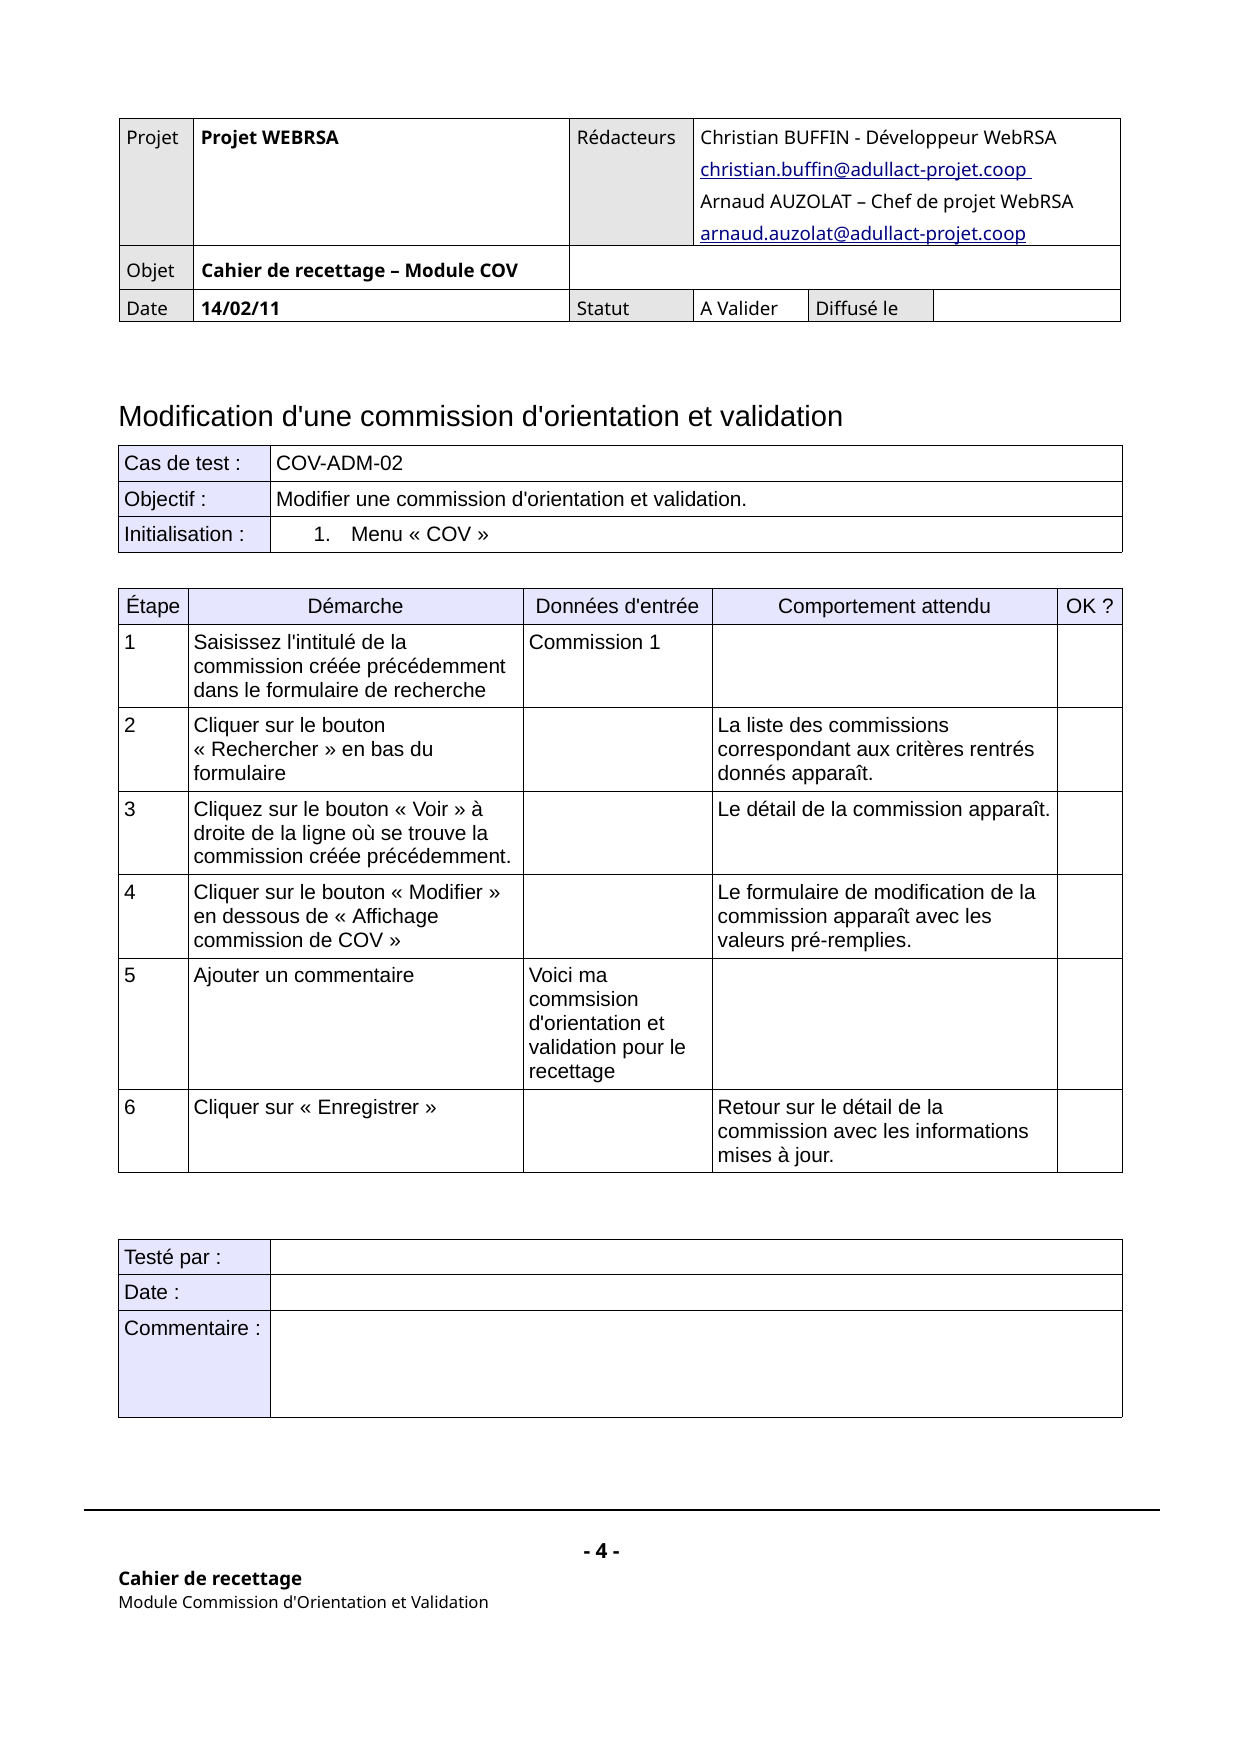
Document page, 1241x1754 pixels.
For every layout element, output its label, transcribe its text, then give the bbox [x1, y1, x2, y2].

table_cell [1058, 625, 1122, 707]
table_cell 1 [119, 625, 188, 707]
table_cell Modifier une commission d'orientation et validation. [271, 482, 1122, 516]
table_cell Objectif : [119, 482, 270, 516]
table_cell 3 [119, 792, 188, 874]
table_header Comportement attendu [713, 589, 1057, 624]
table_cell Commentaire : [119, 1311, 270, 1417]
table_cell [524, 792, 712, 874]
table_header OK ? [1058, 589, 1122, 624]
subtitle Modification d'une commission d'orientation et validation [118, 399, 1122, 433]
table_cell 6 [119, 1090, 188, 1172]
table_header COV-ADM-02 [271, 446, 1122, 481]
table_header [271, 1240, 1122, 1274]
table_cell [1058, 875, 1122, 957]
table_cell [271, 1311, 1122, 1417]
table_cell [271, 1275, 1122, 1310]
table_cell La liste des commissions correspondant aux critères rentrés donnés apparaît. [713, 708, 1057, 791]
table_header Cas de test : [119, 446, 270, 481]
table_cell [1058, 708, 1122, 791]
table_cell Cliquer sur le bouton « Rechercher » en bas du formulaire [189, 708, 523, 791]
table_cell Cliquer sur « Enregistrer » [189, 1090, 523, 1172]
table_cell [524, 708, 712, 791]
table_header Données d'entrée [524, 589, 712, 624]
table_cell Le détail de la commission apparaît. [713, 792, 1057, 874]
table_cell Saisissez l'intitulé de la commission créée précédemment dans le formulaire de recherche [189, 625, 523, 707]
table_cell Le formulaire de modification de la commission apparaît avec les valeurs pré-remplies. [713, 875, 1057, 957]
table_cell [1058, 792, 1122, 874]
table_cell Date : [119, 1275, 270, 1310]
table_cell Initialisation : [119, 517, 270, 552]
table_cell [713, 959, 1057, 1089]
table_header Étape [119, 589, 188, 624]
table_cell [524, 875, 712, 957]
table_cell Commission 1 [524, 625, 712, 707]
table_cell [1058, 1090, 1122, 1172]
table_cell 5 [119, 959, 188, 1089]
table_cell [1058, 959, 1122, 1089]
table_cell [713, 625, 1057, 707]
table_cell Ajouter un commentaire [189, 959, 523, 1089]
table_cell 4 [119, 875, 188, 957]
table_cell 2 [119, 708, 188, 791]
table_cell [524, 1090, 712, 1172]
table_cell Retour sur le détail de la commission avec les informations mises à jour. [713, 1090, 1057, 1172]
table_cell Voici ma commsision d'orientation et validation pour le recettage [524, 959, 712, 1089]
table_header Démarche [189, 589, 523, 624]
table_cell Cliquez sur le bouton « Voir » à droite de la ligne où se trouve la commission créée précédemment. [189, 792, 523, 874]
table_header Testé par : [119, 1240, 270, 1274]
table_cell Menu « COV » [271, 517, 1122, 552]
table_cell Cliquer sur le bouton « Modifier » en dessous de « Affichage commission de COV » [189, 875, 523, 957]
